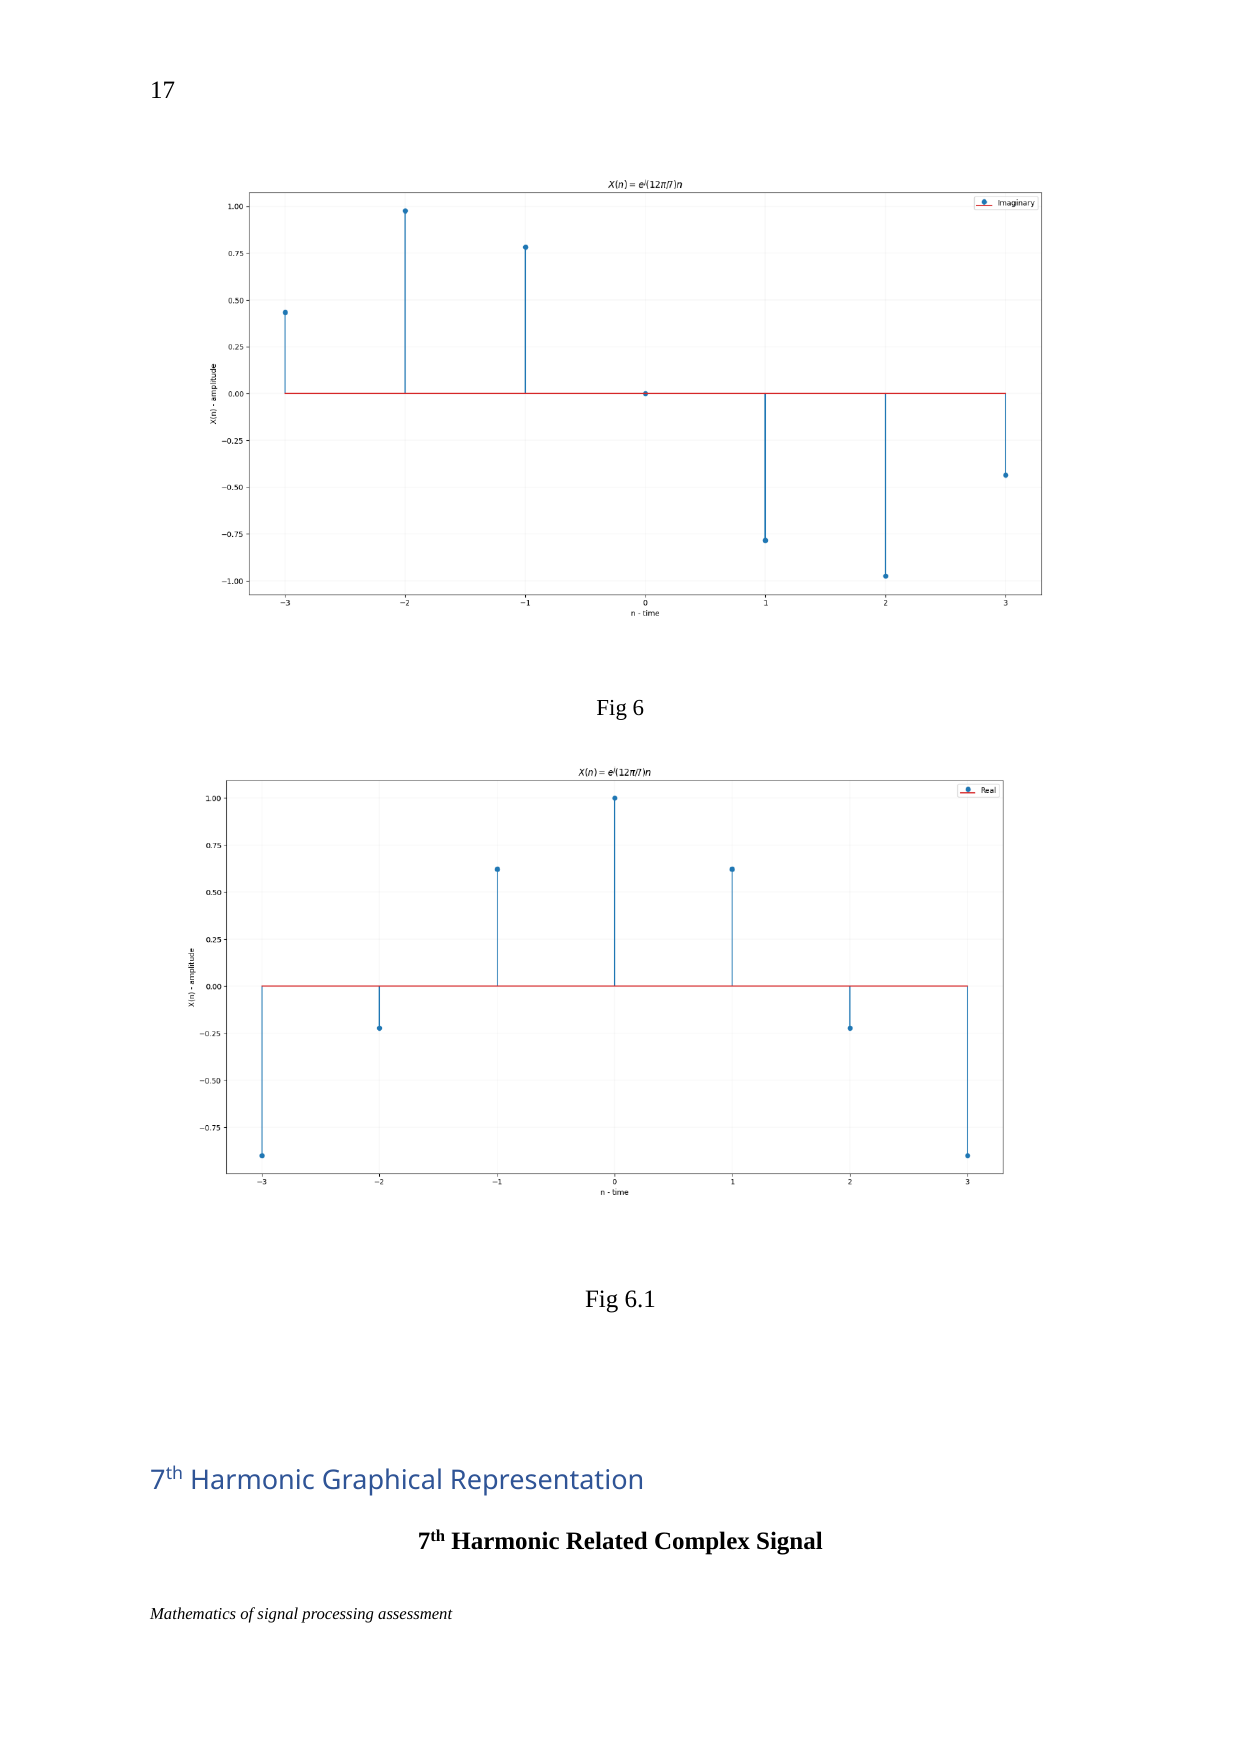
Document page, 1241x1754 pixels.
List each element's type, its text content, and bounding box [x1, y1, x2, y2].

text Fig 6 [150, 694, 1090, 720]
text 7th Harmonic Related Complex Signal [150, 1526, 1090, 1555]
text Fig 6.1 [150, 1284, 1090, 1313]
subtitle 7th Harmonic Graphical Representation [150, 1461, 1090, 1498]
